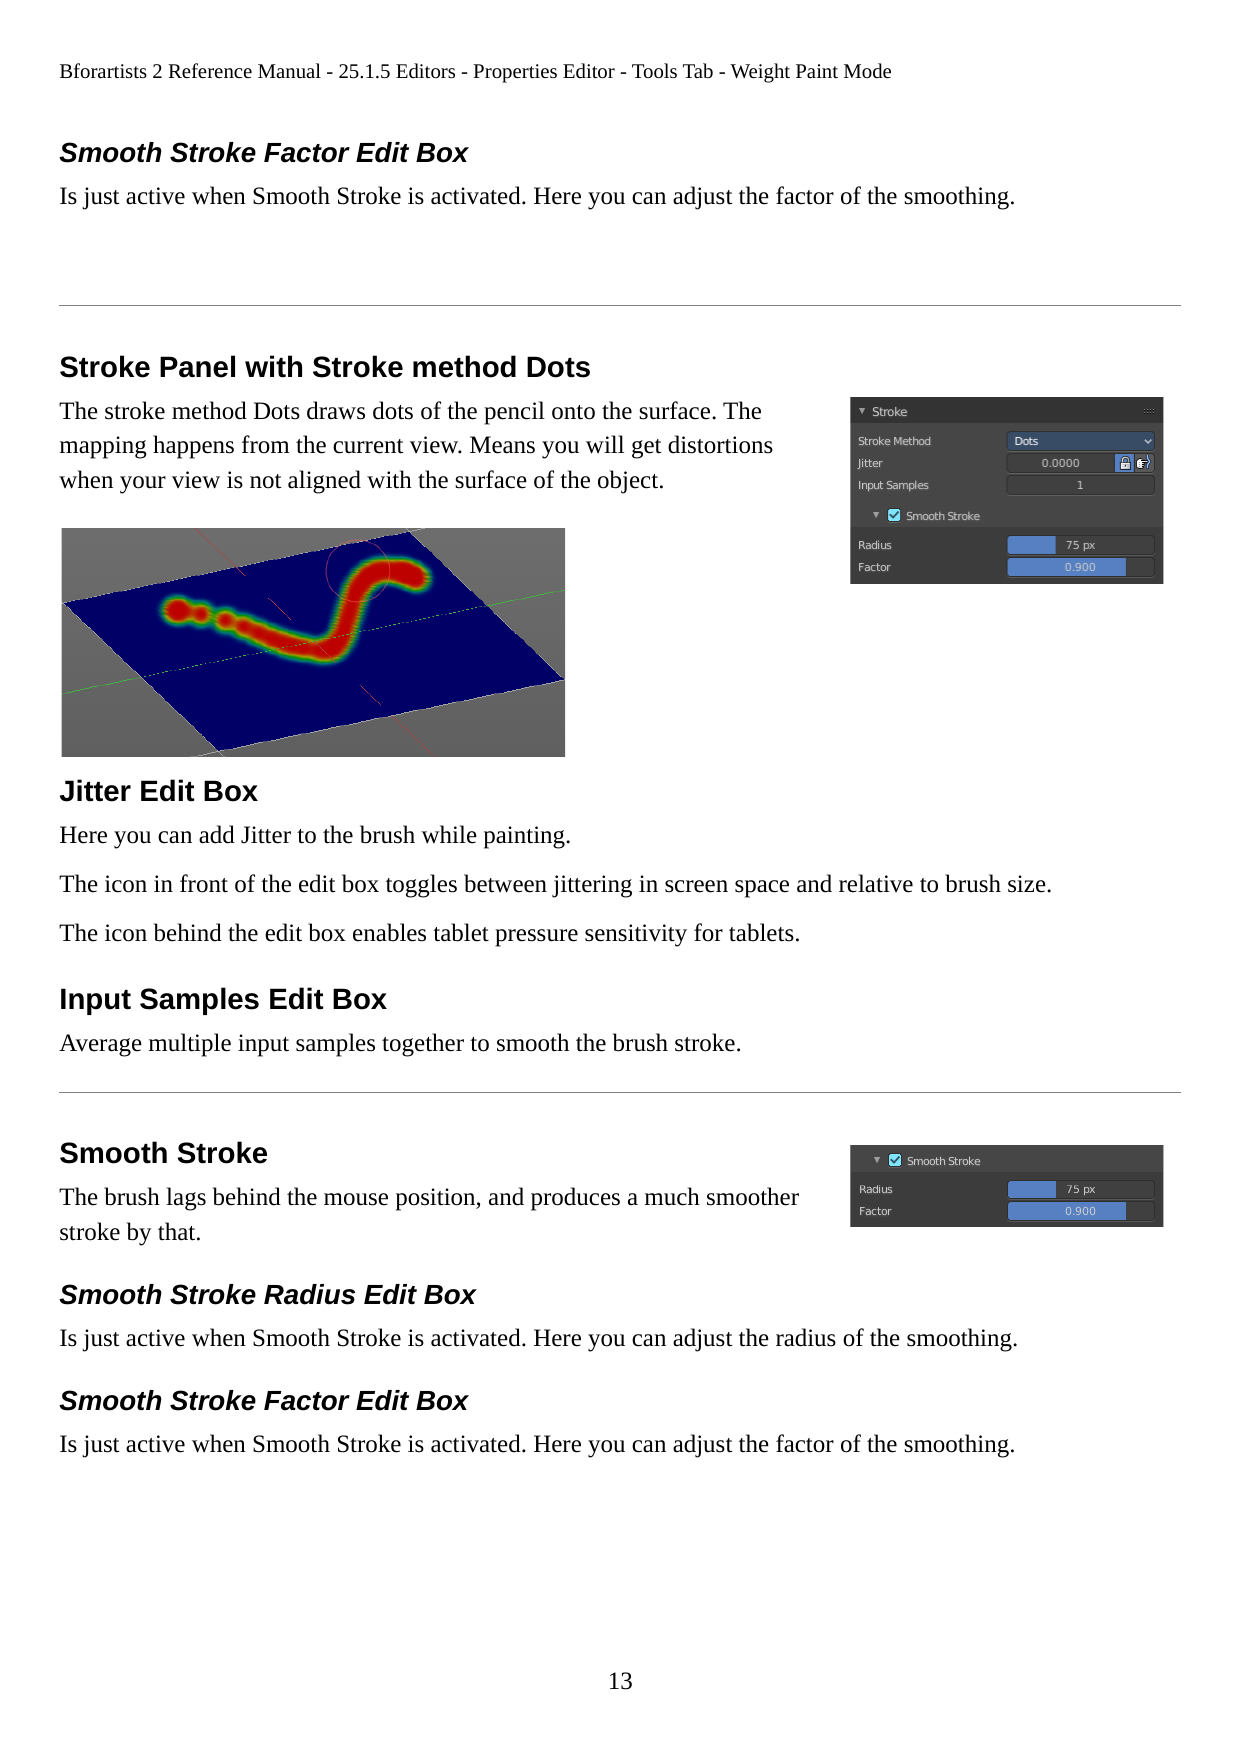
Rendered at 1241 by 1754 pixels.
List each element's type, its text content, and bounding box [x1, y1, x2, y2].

text Average multiple input samples together to smooth the brush stroke. [59, 1028, 1181, 1057]
subtitle Input Samples Edit Box [59, 982, 1181, 1016]
text The icon in front of the edit box toggles between jittering in screen space and relative to brush size. [59, 869, 1181, 898]
text Is just active when Smooth Stroke is activated. Here you can adjust the radius of the smoothing. [59, 1323, 1181, 1352]
text Is just active when Smooth Stroke is activated. Here you can adjust the factor of the smoothing. [59, 1429, 1181, 1457]
text Here you can add Jitter to the brush while painting. [59, 820, 1181, 849]
subtitle Stroke Panel with Stroke method Dots [59, 350, 1181, 383]
subtitle Smooth Stroke Radius Edit Box [59, 1278, 1181, 1310]
subtitle Smooth Stroke Factor Edit Box [59, 1384, 1181, 1416]
picture [850, 397, 1164, 584]
picture [61, 528, 566, 757]
picture [850, 1145, 1164, 1227]
text The brush lags behind the mouse position, and produces a much smoother stroke by that. [59, 1182, 1181, 1246]
subtitle Smooth Stroke Factor Edit Box [59, 137, 1181, 168]
subtitle Smooth Stroke [59, 1136, 1181, 1170]
text The stroke method Dots draws dots of the pencil onto the surface. The mapping happens from the current view. Means you will get distortions when your view is not aligned with the surface of the object. [59, 396, 1181, 494]
text The icon behind the edit box enables tablet pressure sensitivity for tablets. [59, 918, 1181, 947]
text Is just active when Smooth Stroke is activated. Here you can adjust the factor of the smoothing. [59, 181, 1181, 210]
subtitle Jitter Edit Box [59, 528, 1181, 808]
